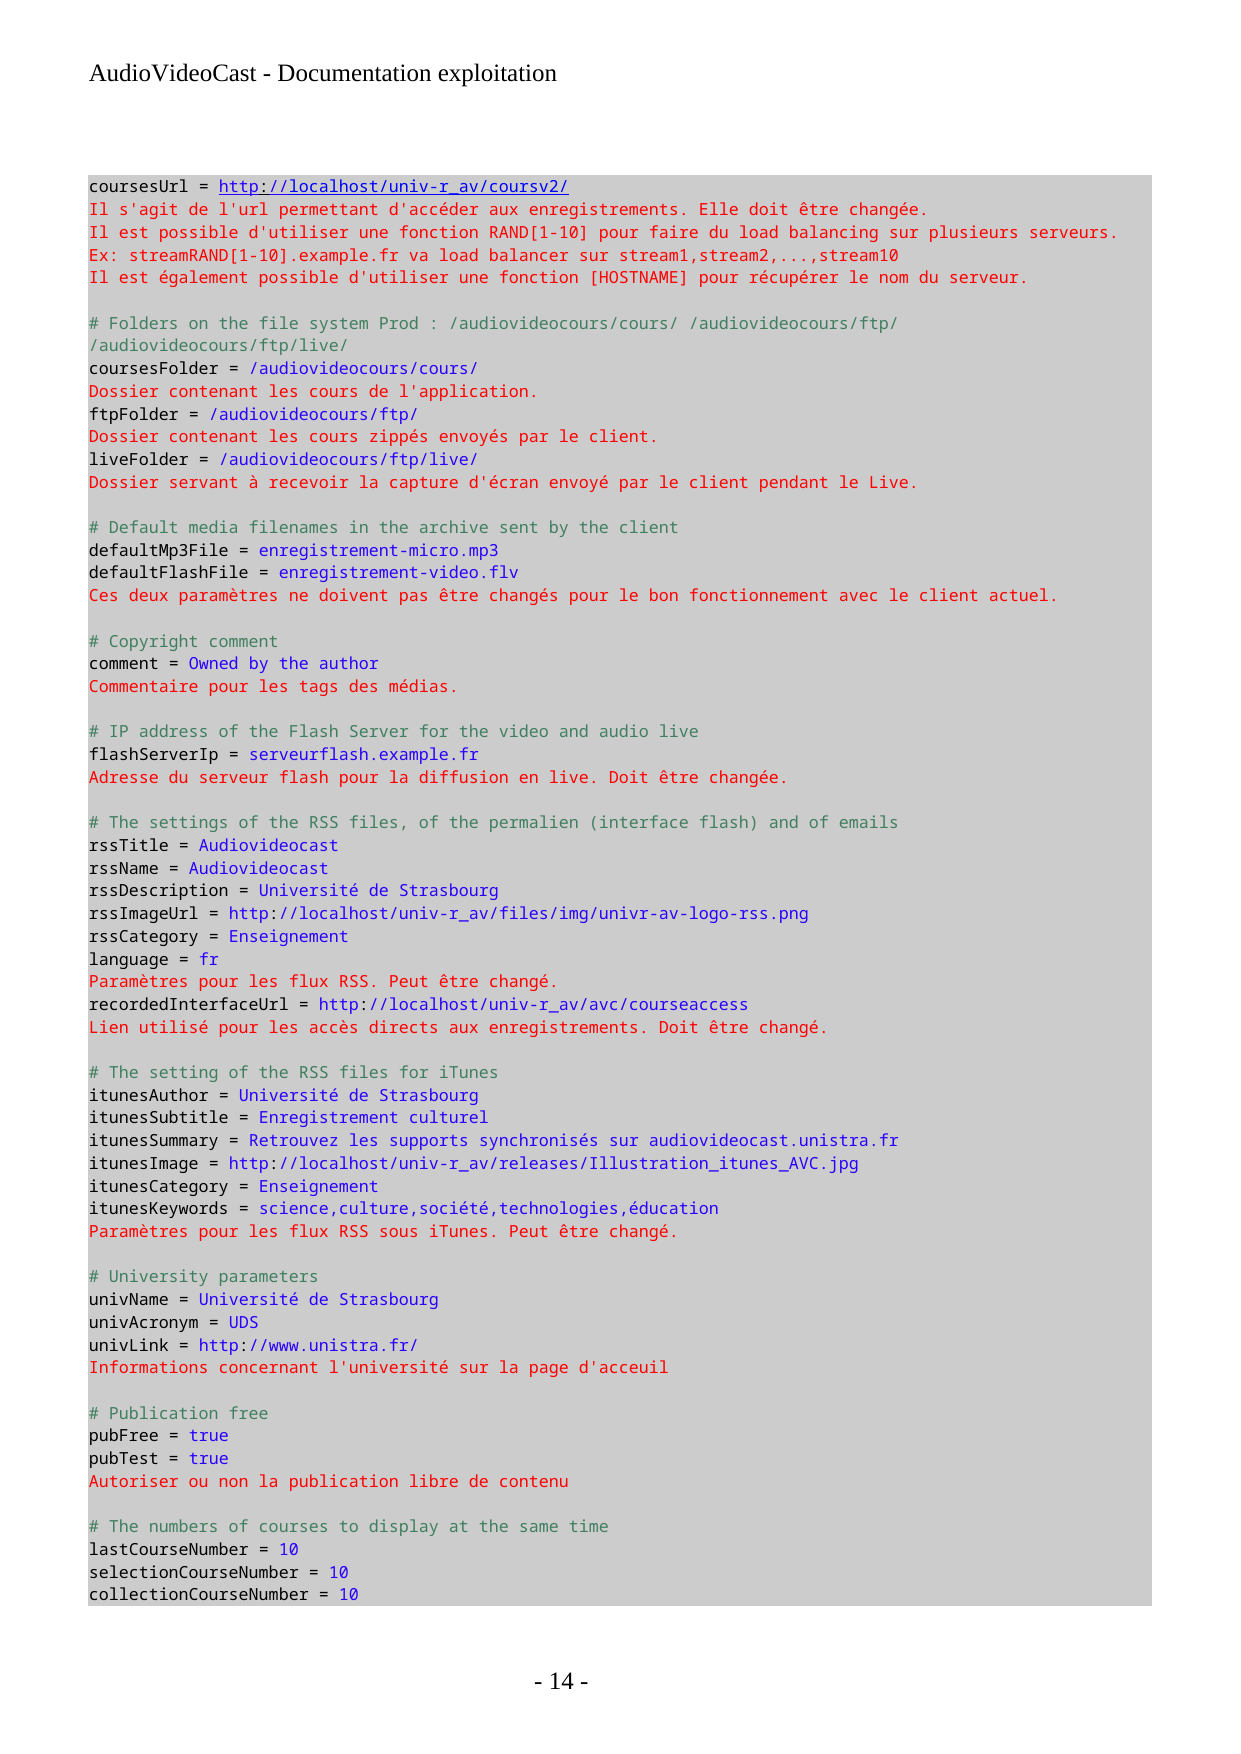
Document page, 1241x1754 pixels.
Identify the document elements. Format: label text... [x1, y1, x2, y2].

text Dossier contenant les cours zippés envoyés par le client. [88, 425, 1152, 447]
text # Copyright comment [88, 629, 1152, 652]
text Ces deux paramètres ne doivent pas être changés pour le bon fonctionnement avec le client actuel. [88, 584, 1152, 606]
text Lien utilisé pour les accès directs aux enregistrements. Doit être changé. [88, 1015, 1152, 1038]
text defaultFlashFile = enregistrement-video.flv [88, 561, 1152, 584]
text Il est possible d'utiliser une fonction RAND[1-10] pour faire du load balancing sur plusieurs serveurs. [88, 220, 1152, 243]
text itunesKeywords = science,culture,société,technologies,éducation [88, 1197, 1152, 1219]
text pubTest = true [88, 1447, 1152, 1469]
text Il est également possible d'utiliser une fonction [HOSTNAME] pour récupérer le nom du serveur. [88, 266, 1152, 288]
text # IP address of the Flash Server for the video and audio live [88, 720, 1152, 743]
text language = fr [88, 947, 1152, 970]
text coursesUrl = http://localhost/univ-r_av/coursv2/ [88, 175, 1152, 198]
text Commentaire pour les tags des médias. [88, 674, 1152, 697]
text rssDescription = Université de Strasbourg [88, 879, 1152, 902]
text Ex: streamRAND[1-10].example.fr va load balancer sur stream1,stream2,...,stream10 [88, 243, 1152, 266]
text itunesCategory = Enseignement [88, 1174, 1152, 1197]
text itunesAuthor = Université de Strasbourg [88, 1083, 1152, 1106]
text ftpFolder = /audiovideocours/ftp/ [88, 402, 1152, 425]
text # Publication free pubFree = true [88, 1401, 1152, 1447]
text lastCourseNumber = 10 [88, 1537, 1152, 1560]
text # The numbers of courses to display at the same time [88, 1515, 1152, 1537]
text rssCategory = Enseignement [88, 924, 1152, 947]
text flashServerIp = serveurflash.example.fr [88, 743, 1152, 765]
text Autoriser ou non la publication libre de contenu [88, 1469, 1152, 1492]
text Informations concernant l'université sur la page d'acceuil [88, 1356, 1152, 1378]
text # Default media filenames in the archive sent by the client [88, 516, 1152, 538]
text itunesImage = http://localhost/univ-r_av/releases/Illustration_itunes_AVC.jpg [88, 1151, 1152, 1174]
text itunesSubtitle = Enregistrement culturel [88, 1106, 1152, 1129]
text Il s'agit de l'url permettant d'accéder aux enregistrements. Elle doit être changée. [88, 198, 1152, 220]
text Paramètres pour les flux RSS sous iTunes. Peut être changé. [88, 1219, 1152, 1242]
text collectionCourseNumber = 10 [88, 1583, 1152, 1606]
text recordedInterfaceUrl = http://localhost/univ-r_av/avc/courseaccess [88, 992, 1152, 1015]
text defaultMp3File = enregistrement-micro.mp3 [88, 538, 1152, 561]
text rssImageUrl = http://localhost/univ-r_av/files/img/univr-av-logo-rss.png [88, 902, 1152, 924]
text # The settings of the RSS files, of the permalien (interface flash) and of emails [88, 811, 1152, 833]
text Paramètres pour les flux RSS. Peut être changé. [88, 970, 1152, 992]
text Dossier servant à recevoir la capture d'écran envoyé par le client pendant le Live. [88, 470, 1152, 493]
text liveFolder = /audiovideocours/ftp/live/ [88, 447, 1152, 470]
text selectionCourseNumber = 10 [88, 1560, 1152, 1583]
text # Folders on the file system Prod : /audiovideocours/cours/ /audiovideocours/ftp/ /audiovideocours/ftp/live/ [88, 311, 1152, 357]
text coursesFolder = /audiovideocours/cours/ [88, 357, 1152, 379]
text # The setting of the RSS files for iTunes [88, 1061, 1152, 1083]
text Dossier contenant les cours de l'application. [88, 379, 1152, 402]
text rssTitle = Audiovideocast [88, 833, 1152, 856]
text Adresse du serveur flash pour la diffusion en live. Doit être changée. [88, 765, 1152, 788]
text comment = Owned by the author [88, 652, 1152, 674]
text itunesSummary = Retrouvez les supports synchronisés sur audiovideocast.unistra.fr [88, 1129, 1152, 1151]
text rssName = Audiovideocast [88, 856, 1152, 879]
text # University parameters univName = Université de Strasbourg univAcronym = UDS univLink = http://www.unistra.fr/ [88, 1265, 1152, 1356]
